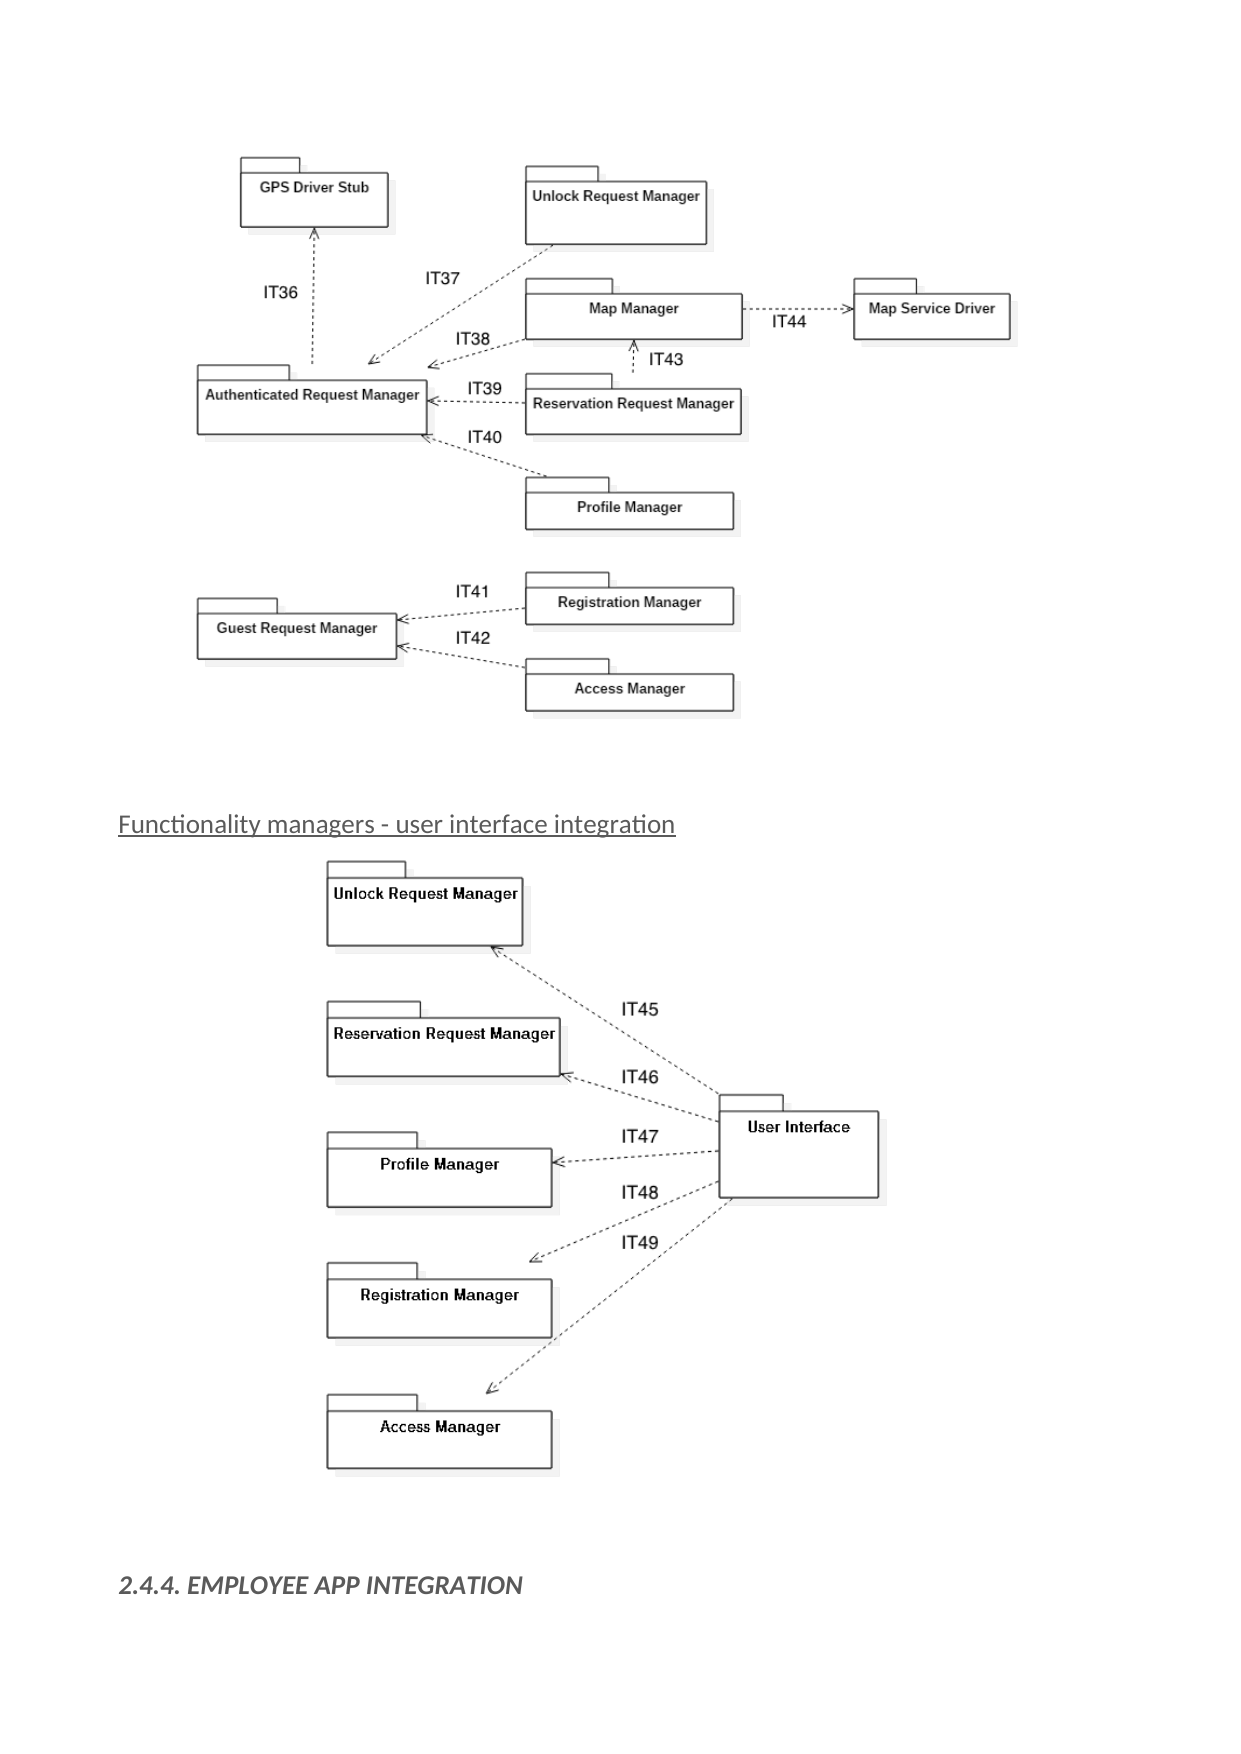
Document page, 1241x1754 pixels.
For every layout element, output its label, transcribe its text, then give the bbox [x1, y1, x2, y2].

subtitle 2.4.4. EMPLOYEE APP INTEGRATION [118, 1568, 1122, 1602]
picture [187, 147, 1053, 754]
picture [316, 850, 925, 1515]
subtitle Functionality managers - user interface integration [118, 807, 1122, 840]
